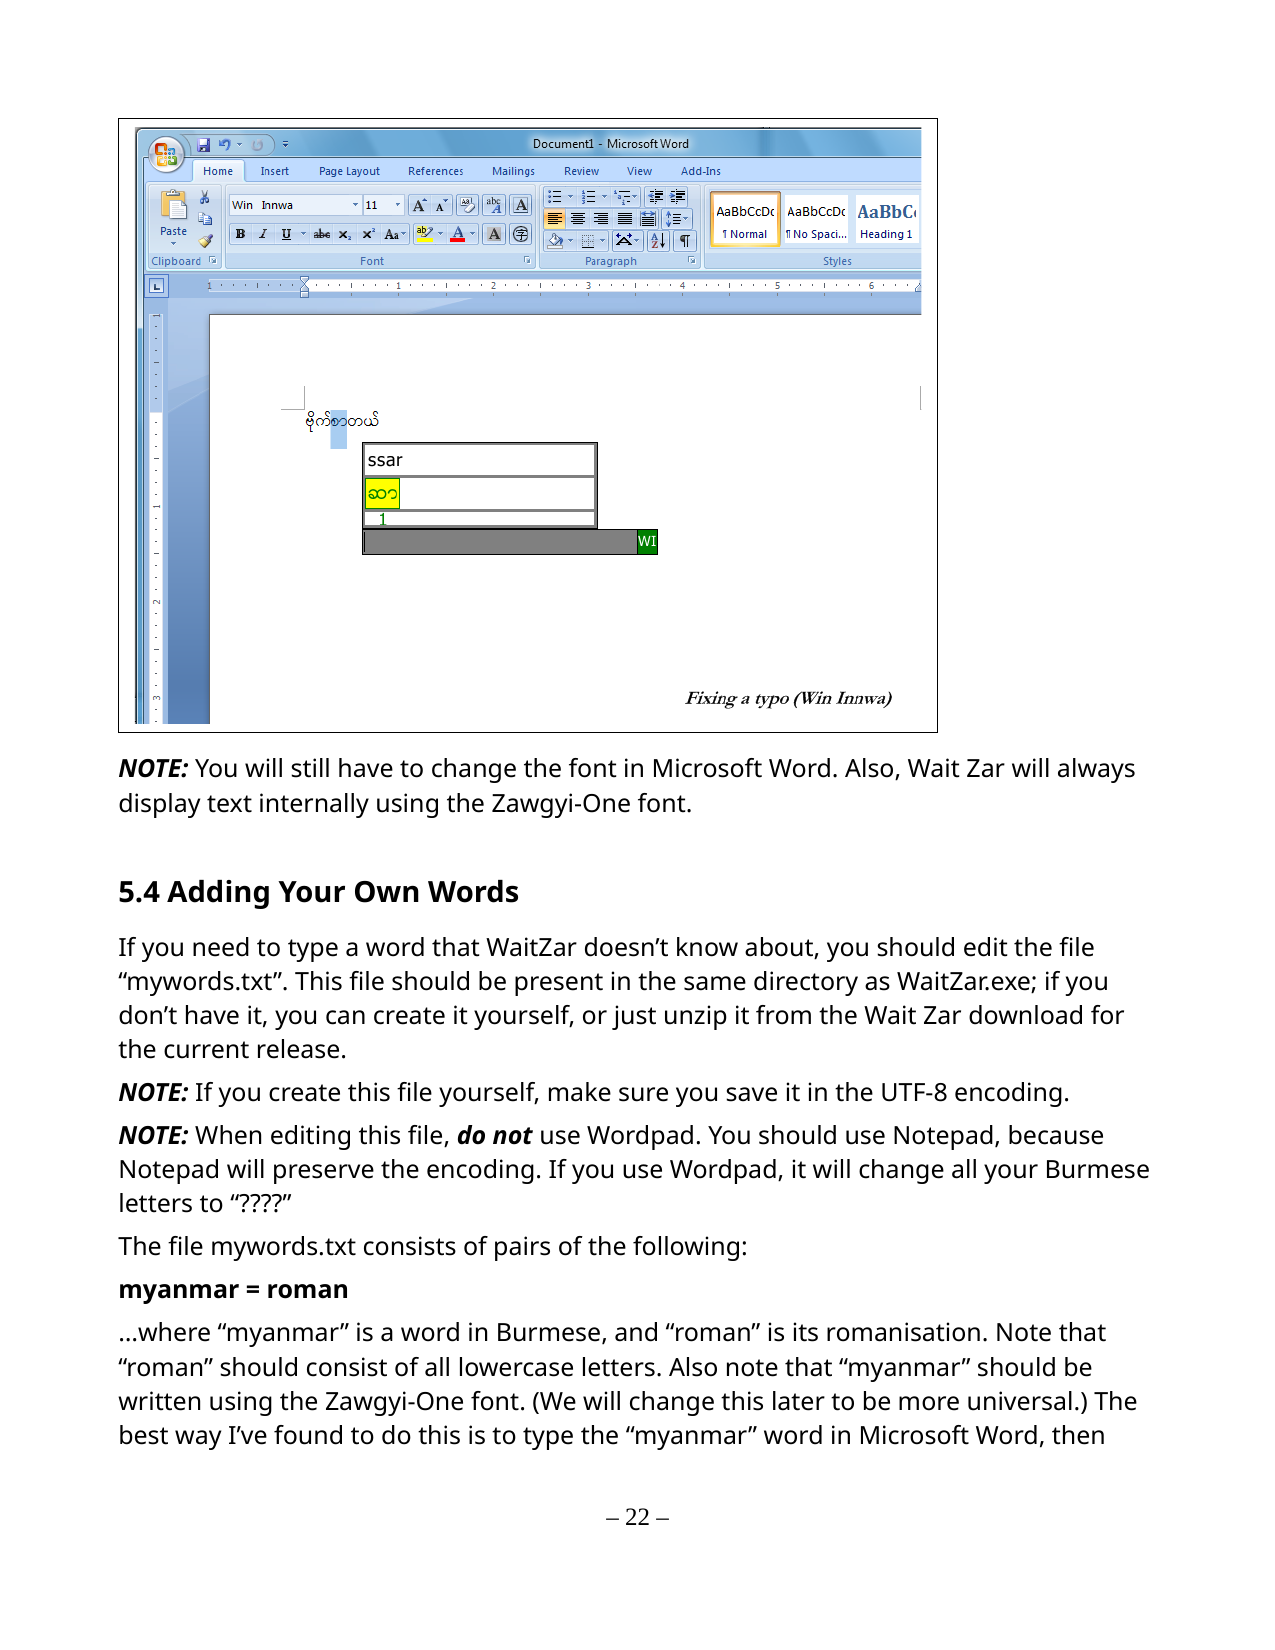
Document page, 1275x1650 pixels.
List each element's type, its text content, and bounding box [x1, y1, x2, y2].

subtitle 5.4 Adding Your Own Words [118, 871, 1157, 911]
text The file mywords.txt consists of pairs of the following: [118, 1229, 1157, 1263]
picture [134, 127, 922, 724]
text NOTE: You will still have to change the font in Microsoft Word. Also, Wait Zar will always display text internally using the Zawgyi-One font. [118, 751, 1157, 819]
text NOTE: If you create this file yourself, make sure you save it in the UTF-8 encoding. [118, 1074, 1157, 1108]
text NOTE: When editing this file, do not use Wordpad. You should use Notepad, because Notepad will preserve the encoding. If you use Wordpad, it will change all your Burmese letters to “????” [118, 1118, 1157, 1220]
text If you need to type a word that WaitZar doesn’t know about, you should edit the file “mywords.txt”. This file should be present in the same directory as WaitZar.exe; if you don’t have it, you can create it yourself, or just unzip it from the Wait Zar download for the current release. [118, 929, 1157, 1065]
text myanmar = roman [118, 1272, 1157, 1306]
text …where “myanmar” is a word in Burmese, and “roman” is its romanisation. Note that “roman” should consist of all lowercase letters. Also note that “myanmar” should be written using the Zawgyi-One font. (We will change this later to be more universal.) The best way I’ve found to do this is to type the “myanmar” word in Microsoft Word, then [118, 1315, 1157, 1451]
